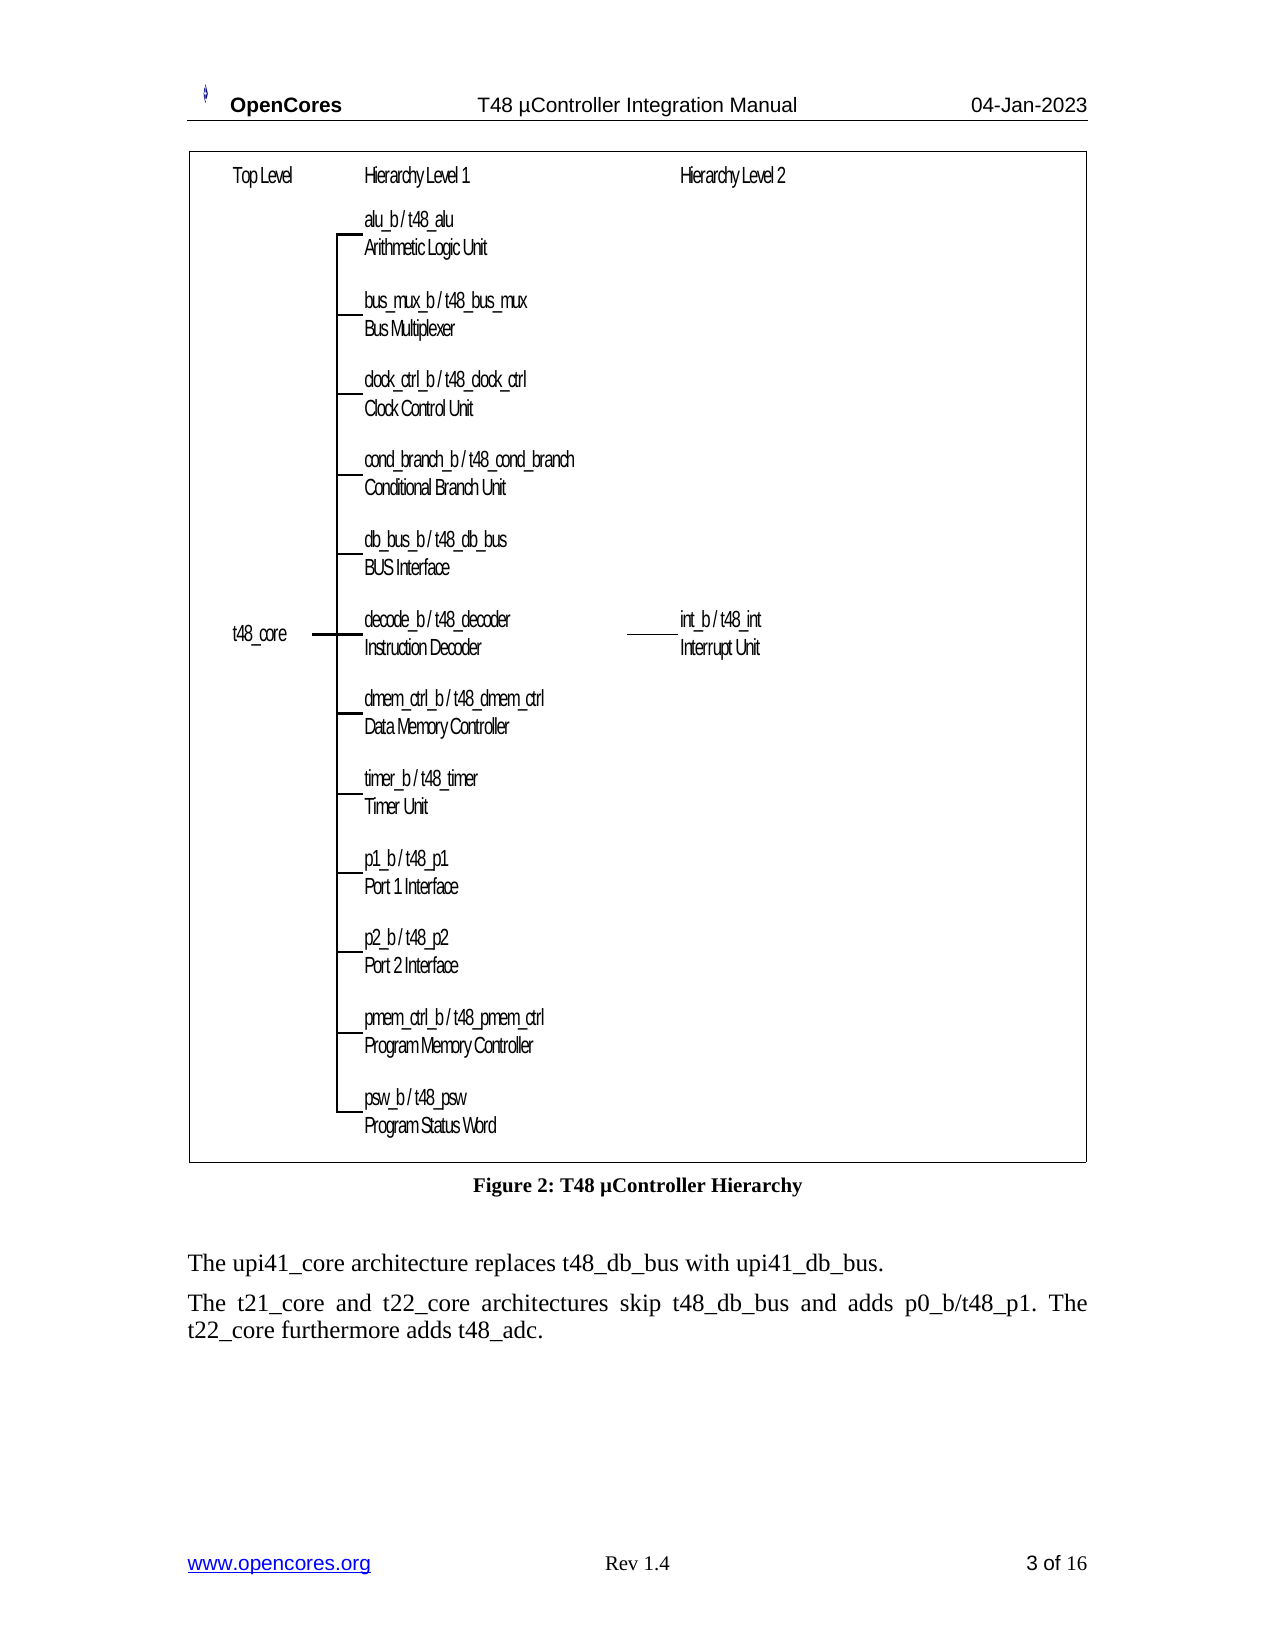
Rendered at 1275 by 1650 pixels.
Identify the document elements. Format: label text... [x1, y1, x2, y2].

text Figure 2: T48 µController Hierarchy [189, 1163, 1086, 1197]
text Figure 2: T48 µController Hierarchy [190, 152, 1086, 1162]
text The t21_core and t22_core architectures skip t48_db_bus and adds p0_b/t48_p1. The t22_core furthermore adds t48_adc. [187, 1289, 1088, 1344]
text The upi41_core architecture replaces t48_db_bus with upi41_db_bus. [187, 1249, 1088, 1276]
